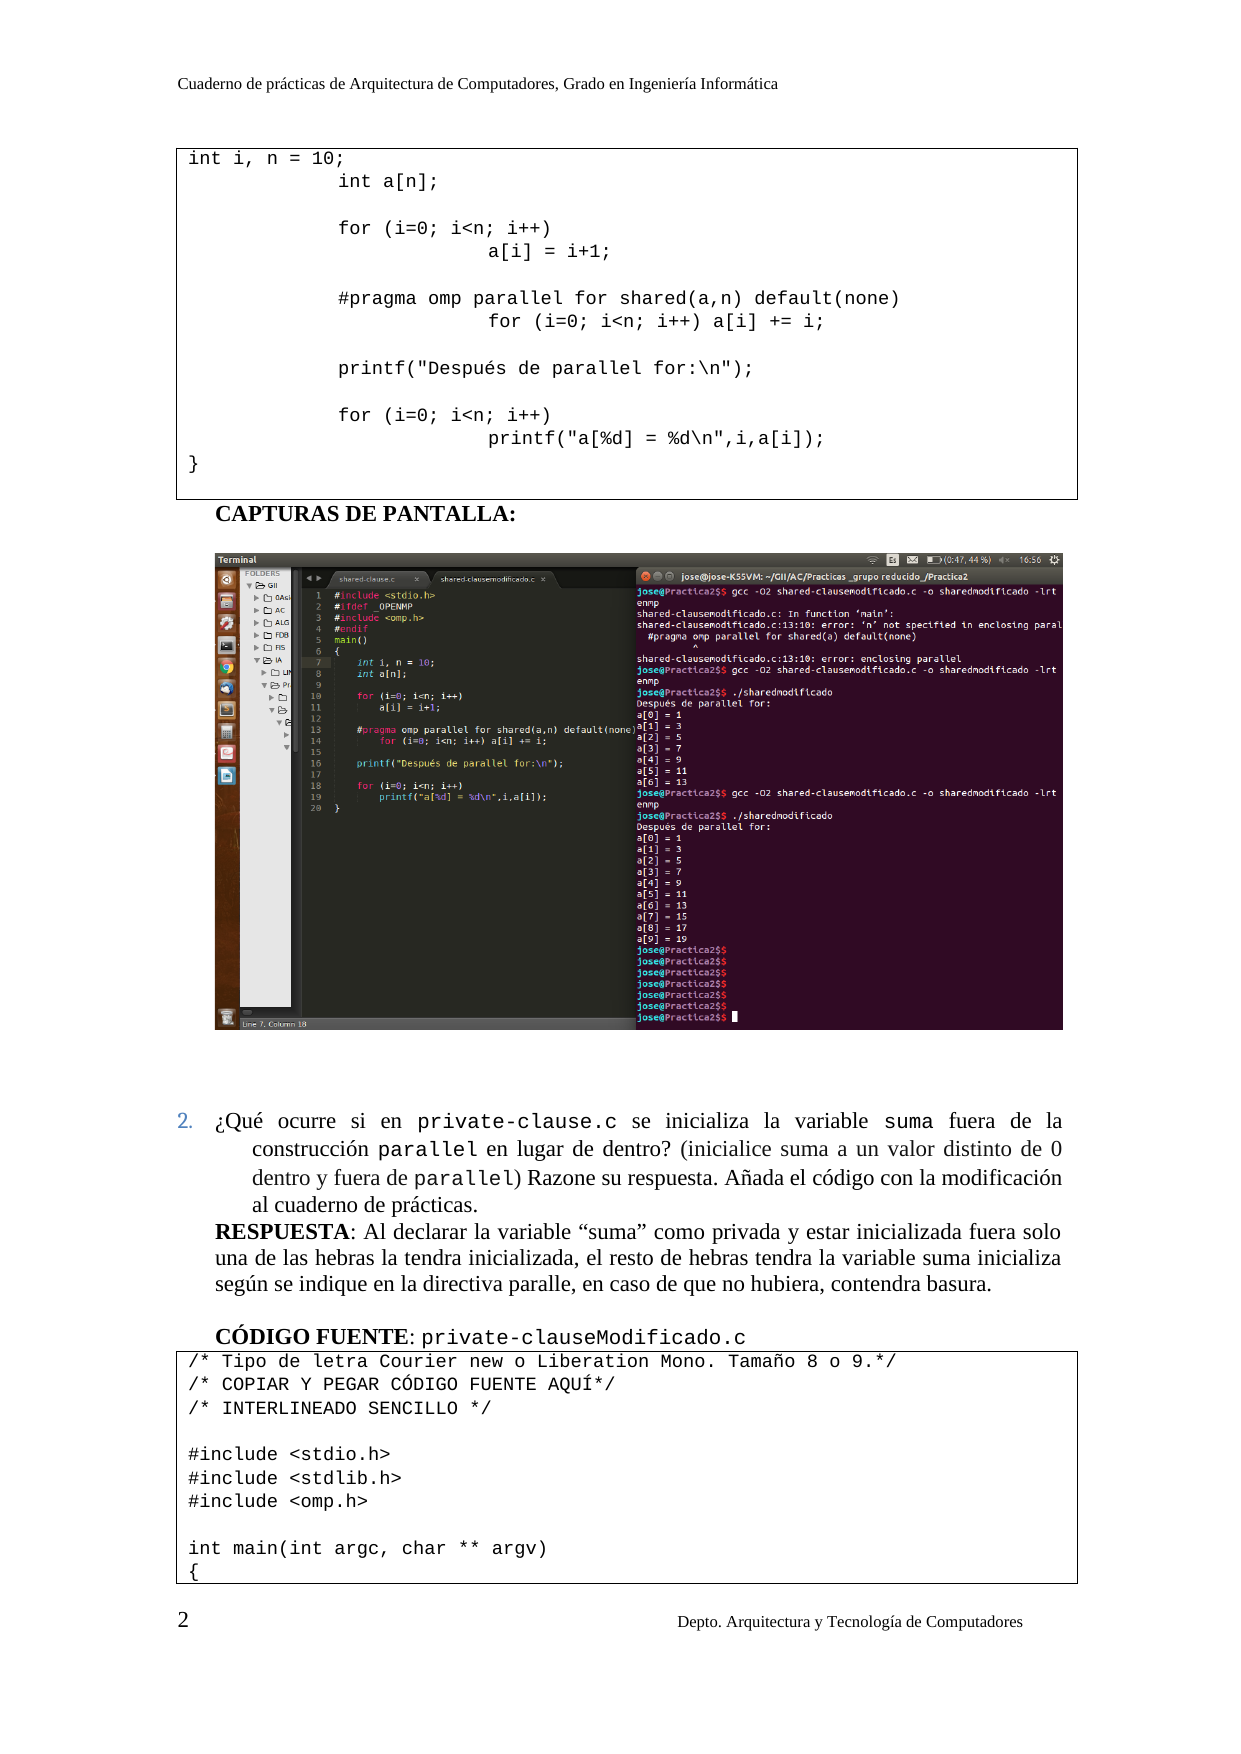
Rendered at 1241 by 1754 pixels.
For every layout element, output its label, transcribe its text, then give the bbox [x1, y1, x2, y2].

text RESPUESTA: Al declarar la variable “suma” como privada y estar inicializada fuera solo una de las hebras la tendra inicializada, el resto de hebras tendra la variable suma inicializa según se indique en la directiva paralle, en caso de que no hubiera, contendra basura. [215, 1218, 1063, 1297]
text CÓDIGO FUENTE: private-clauseModificado.c [215, 1323, 1063, 1351]
table_header /* Tipo de letra Courier new o Liberation Mono. Tamaño 8 o 9.*/ /* COPIAR Y PEGAR CÓDIGO FUENTE AQUÍ*/ /* INTERLINEADO SENCILLO */ #include <stdio.h> #include <stdlib.h> #include <omp.h> int main(int argc, char ** argv) { [177, 1352, 1077, 1583]
text CAPTURAS DE PANTALLA: [215, 500, 1063, 527]
list ¿Qué ocurre si en private-clause.c se inicializa la variable suma fuera de la construcción parallel en lugar de dentro? (inicialice suma a un valor distinto de 0 dentro y fuera de parallel) Razone su respuesta. Añada el código con la modificación al cuaderno de prácticas. [177, 1108, 1063, 1218]
picture [214, 553, 1063, 1030]
table_header int i, n = 10; int a[n]; for (i=0; i<n; i++) a[i] = i+1; #pragma omp parallel for shared(a,n) default(none) for (i=0; i<n; i++) a[i] += i; printf("Después de parallel for:\n"); for (i=0; i<n; i++) printf("a[%d] = %d\n",i,a[i]); } [177, 149, 1077, 499]
